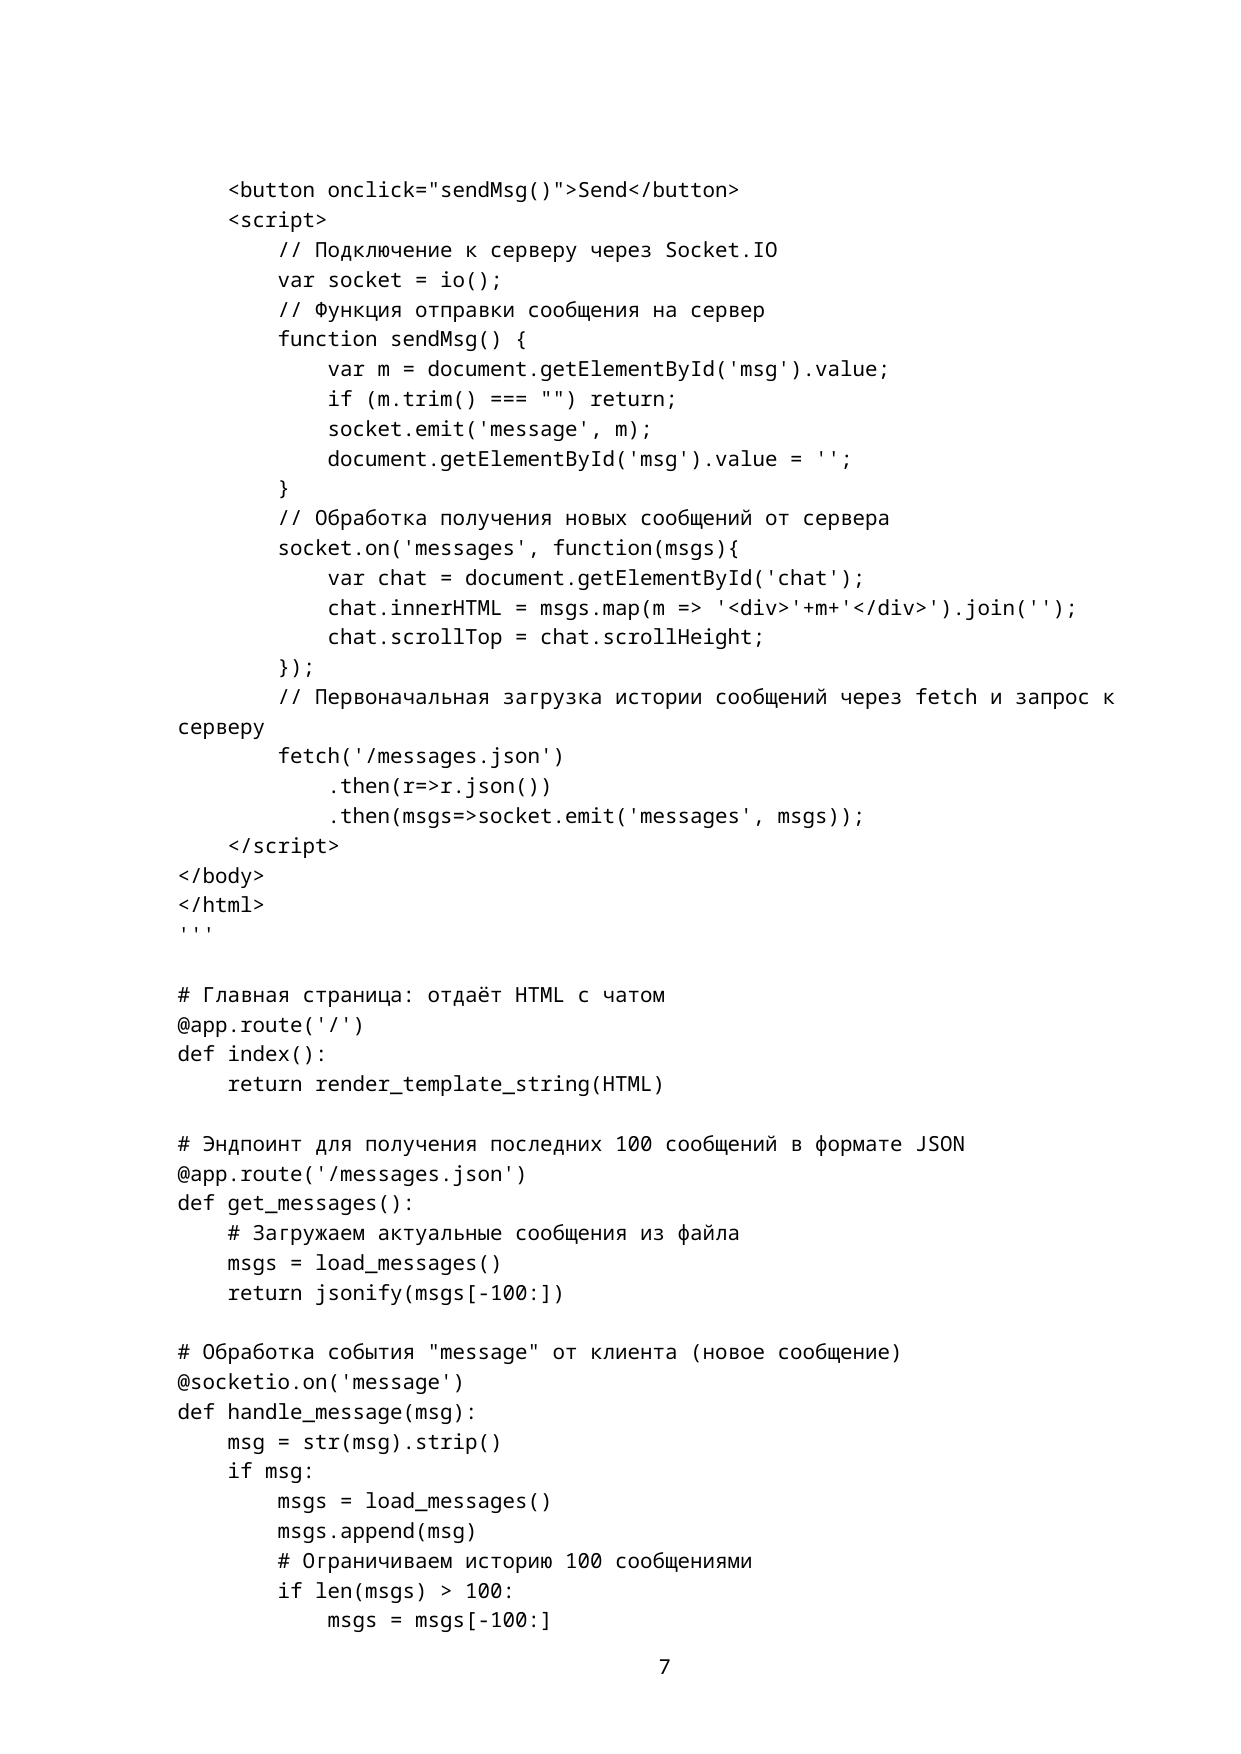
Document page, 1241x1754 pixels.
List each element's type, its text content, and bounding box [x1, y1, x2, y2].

text if (m.trim() === "") return; [177, 384, 1152, 413]
text </html> [177, 891, 1152, 919]
text # Эндпоинт для получения последних 100 сообщений в формате JSON [177, 1129, 1152, 1157]
text if len(msgs) > 100: [177, 1576, 1152, 1604]
text </body> [177, 861, 1152, 889]
text msgs = msgs[-100:] [177, 1606, 1152, 1634]
text <script> [177, 205, 1152, 234]
text var chat = document.getElementById('chat'); [177, 563, 1152, 591]
text def handle_message(msg): [177, 1397, 1152, 1426]
text } [177, 473, 1152, 502]
text @socketio.on('message') [177, 1367, 1152, 1396]
text return jsonify(msgs[-100:]) [177, 1278, 1152, 1306]
text var socket = io(); [177, 265, 1152, 293]
text return render_template_string(HTML) [177, 1069, 1152, 1098]
text msg = str(msg).strip() [177, 1427, 1152, 1455]
text function sendMsg() { [177, 324, 1152, 353]
text </script> [177, 831, 1152, 859]
text @app.route('/messages.json') [177, 1159, 1152, 1187]
text chat.scrollTop = chat.scrollHeight; [177, 622, 1152, 651]
text if msg: [177, 1457, 1152, 1485]
text .then(msgs=>socket.emit('messages', msgs)); [177, 801, 1152, 830]
text fetch('/messages.json') [177, 742, 1152, 770]
text chat.innerHTML = msgs.map(m => '<div>'+m+'</div>').join(''); [177, 593, 1152, 621]
text <button onclick="sendMsg()">Send</button> [177, 176, 1152, 204]
text // Первоначальная загрузка истории сообщений через fetch и запрос к серверу [177, 682, 1152, 740]
text // Обработка получения новых сообщений от сервера [177, 503, 1152, 532]
text socket.on('messages', function(msgs){ [177, 533, 1152, 562]
text // Функция отправки сообщения на сервер [177, 295, 1152, 323]
text # Загружаем актуальные сообщения из файла [177, 1218, 1152, 1247]
text msgs.append(msg) [177, 1516, 1152, 1545]
text // Подключение к серверу через Socket.IO [177, 235, 1152, 264]
text document.getElementById('msg').value = ''; [177, 444, 1152, 472]
text var m = document.getElementById('msg').value; [177, 354, 1152, 383]
text }); [177, 652, 1152, 681]
text ''' [177, 920, 1152, 949]
text # Ограничиваем историю 100 сообщениями [177, 1546, 1152, 1574]
text # Главная страница: отдаёт HTML с чатом [177, 980, 1152, 1008]
text msgs = load_messages() [177, 1248, 1152, 1277]
text msgs = load_messages() [177, 1486, 1152, 1515]
text .then(r=>r.json()) [177, 771, 1152, 800]
text def get_messages(): [177, 1188, 1152, 1217]
text @app.route('/') [177, 1010, 1152, 1038]
text socket.emit('message', m); [177, 414, 1152, 442]
text # Обработка события "message" от клиента (новое сообщение) [177, 1337, 1152, 1366]
text def index(): [177, 1039, 1152, 1068]
